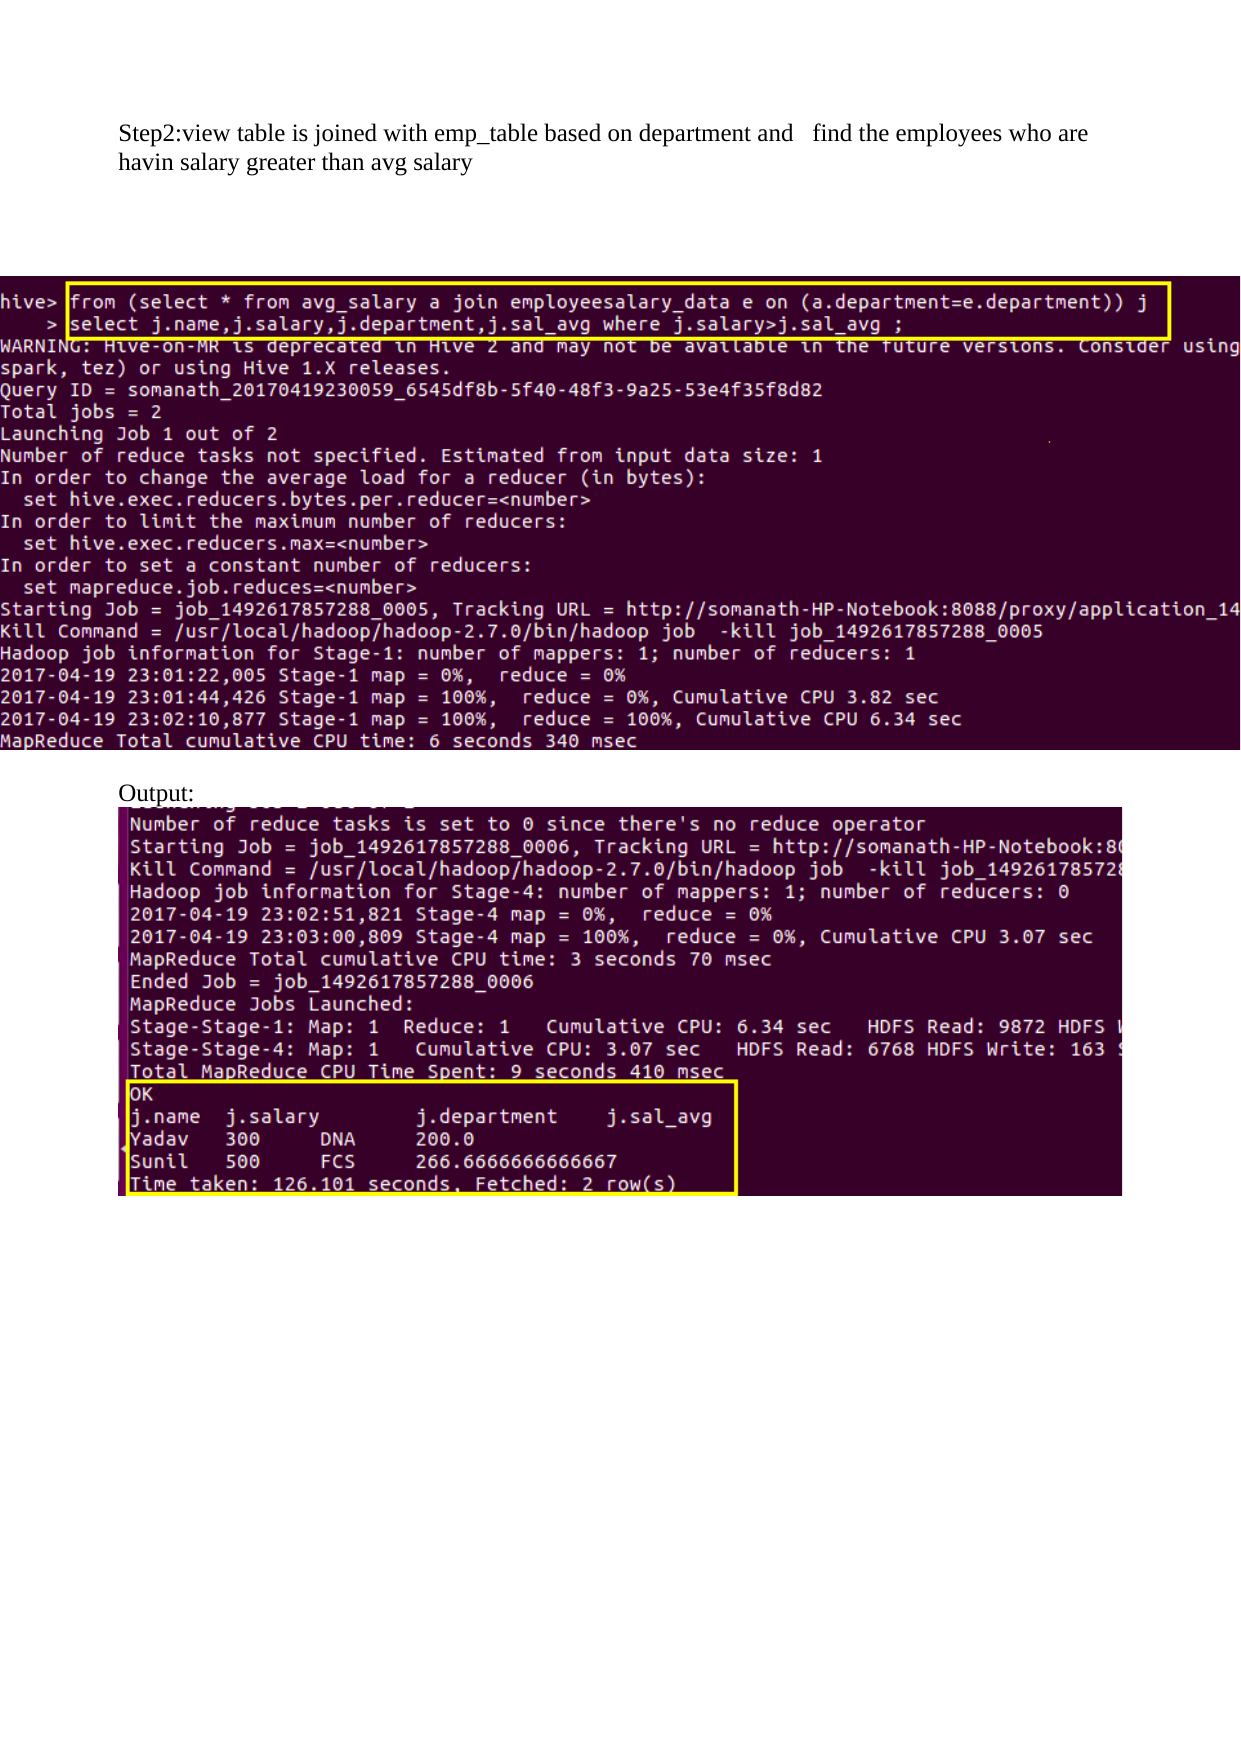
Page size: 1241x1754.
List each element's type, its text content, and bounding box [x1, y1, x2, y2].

text Output: [118, 778, 1122, 807]
picture [118, 807, 1123, 1196]
picture [0, 276, 1241, 750]
text Step2:view table is joined with emp_table based on department and find the employees who are havin salary greater than avg salary [118, 118, 1122, 176]
